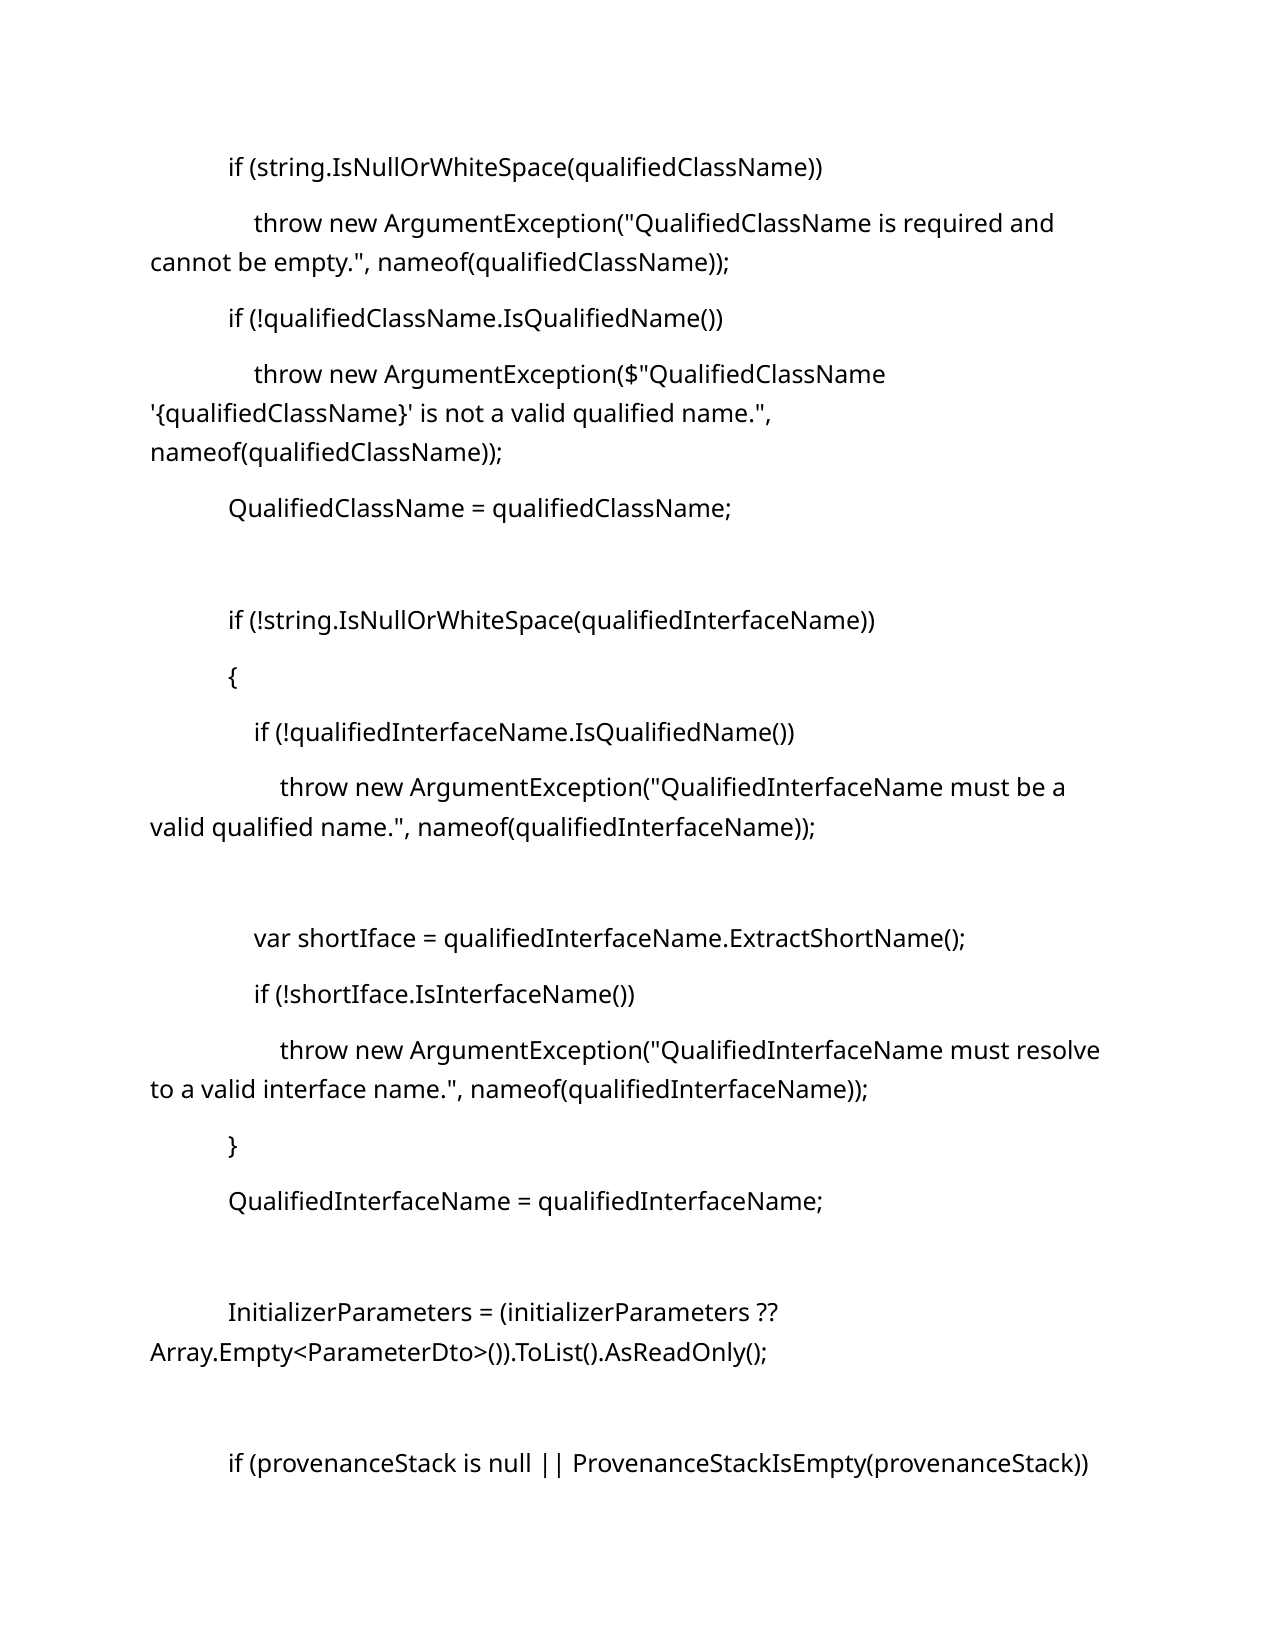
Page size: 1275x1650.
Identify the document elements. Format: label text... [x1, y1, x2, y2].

text } [150, 1127, 1125, 1162]
text if (string.IsNullOrWhiteSpace(qualifiedClassName)) [150, 150, 1125, 184]
text QualifiedClassName = qualifiedClassName; [150, 491, 1125, 525]
text throw new ArgumentException($"QualifiedClassName '{qualifiedClassName}' is not a valid qualified name.", nameof(qualifiedClassName)); [150, 357, 1125, 469]
text if (!qualifiedClassName.IsQualifiedName()) [150, 301, 1125, 335]
text throw new ArgumentException("QualifiedClassName is required and cannot be empty.", nameof(qualifiedClassName)); [150, 206, 1125, 279]
text var shortIface = qualifiedInterfaceName.ExtractShortName(); [150, 921, 1125, 955]
text if (provenanceStack is null || ProvenanceStackIsEmpty(provenanceStack)) [150, 1446, 1125, 1480]
text if (!string.IsNullOrWhiteSpace(qualifiedInterfaceName)) [150, 602, 1125, 637]
text throw new ArgumentException("QualifiedInterfaceName must be a valid qualified name.", nameof(qualifiedInterfaceName)); [150, 770, 1125, 843]
text { [150, 658, 1125, 692]
text InitializerParameters = (initializerParameters ?? Array.Empty<ParameterDto>()).ToList().AsReadOnly(); [150, 1295, 1125, 1368]
text if (!shortIface.IsInterfaceName()) [150, 977, 1125, 1011]
text if (!qualifiedInterfaceName.IsQualifiedName()) [150, 714, 1125, 748]
text throw new ArgumentException("QualifiedInterfaceName must resolve to a valid interface name.", nameof(qualifiedInterfaceName)); [150, 1032, 1125, 1106]
text QualifiedInterfaceName = qualifiedInterfaceName; [150, 1183, 1125, 1217]
